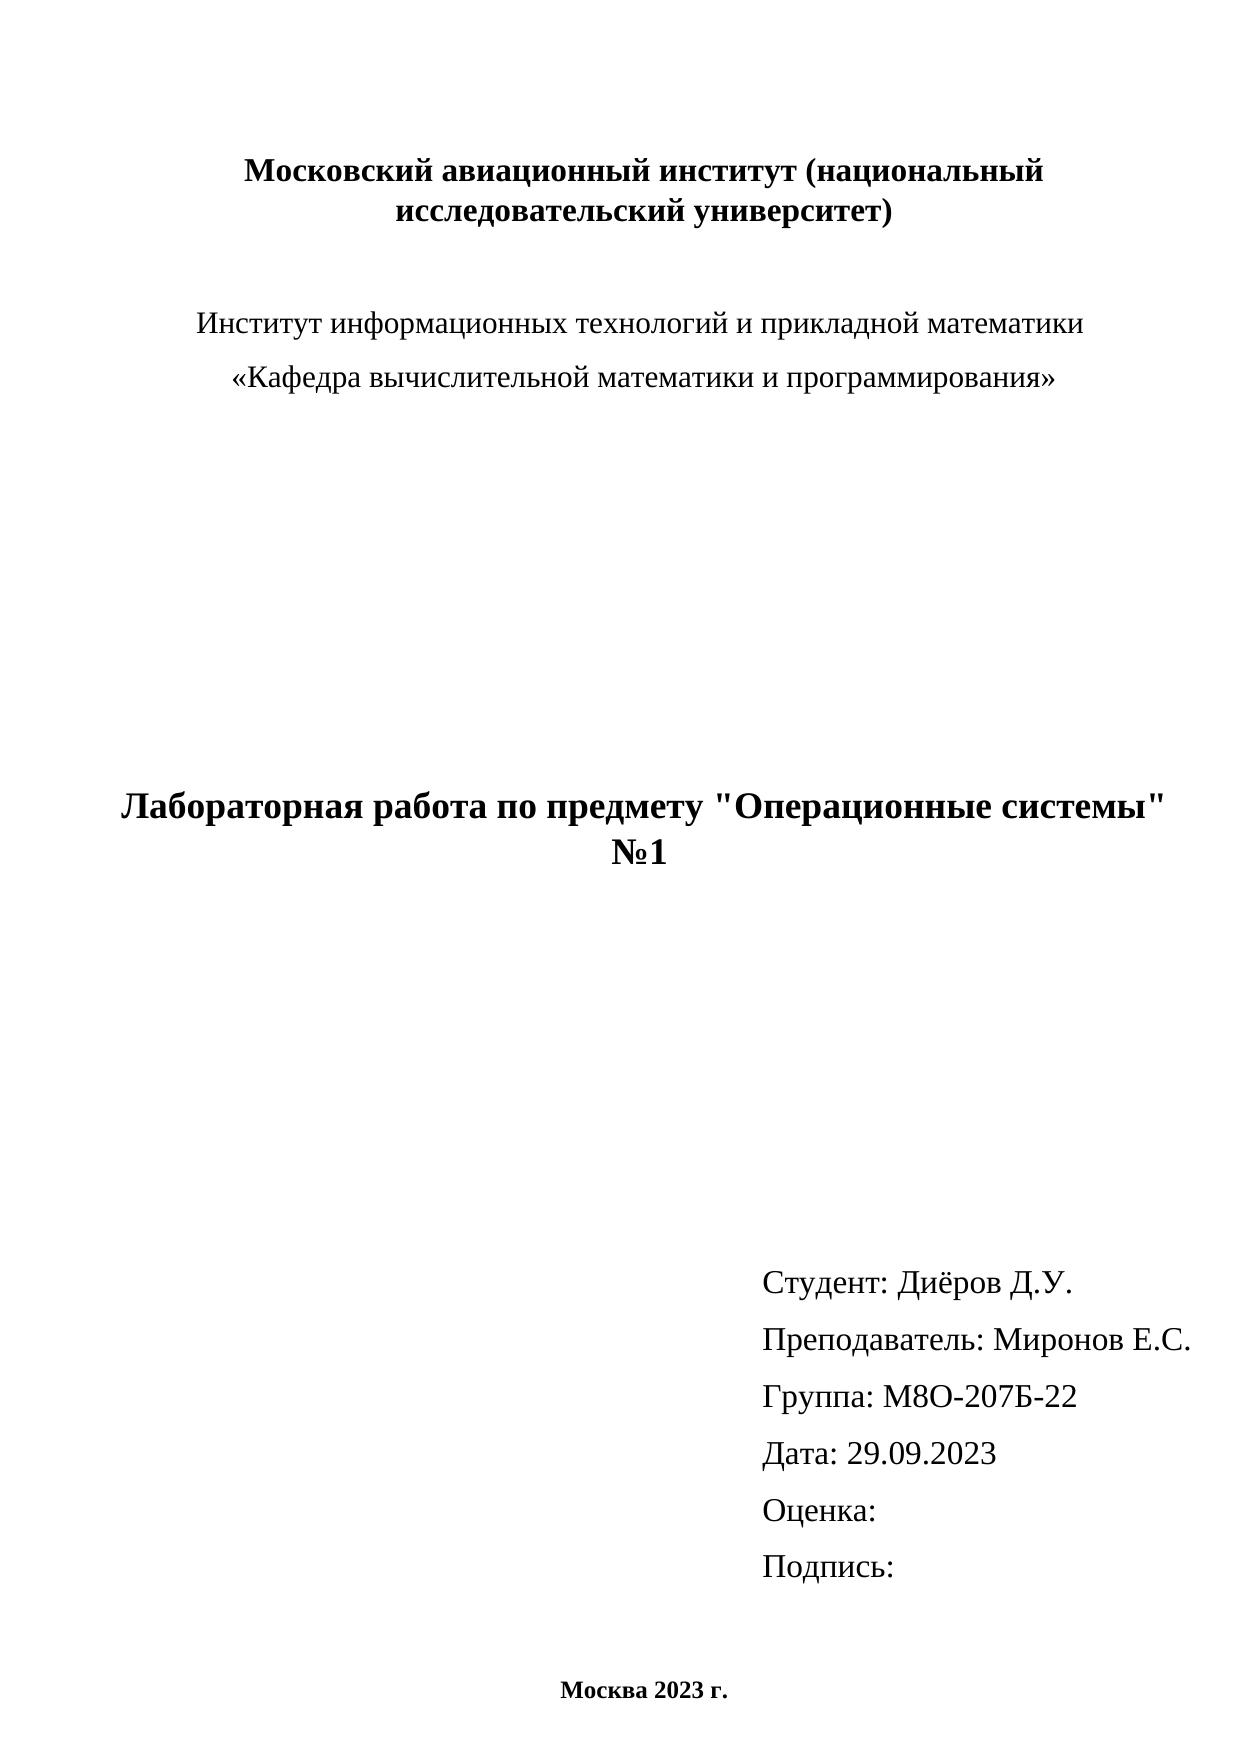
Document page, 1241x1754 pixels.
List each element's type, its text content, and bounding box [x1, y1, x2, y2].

text Московский авиационный институт (национальный исследовательский университет) [112, 150, 1176, 228]
text Студент: Диёров Д.У. [762, 1262, 1223, 1301]
text Институт информационных технологий и прикладной математики [112, 304, 1176, 340]
text Лабораторная работа по предмету "Операционные системы" №1 [112, 784, 1176, 872]
text Преподаватель: Миронов Е.С. [762, 1319, 1223, 1357]
text Подпись: [762, 1547, 1223, 1585]
text Дата: 29.09.2023 [762, 1433, 1223, 1471]
text «Кафедра вычислительной математики и программирования» [112, 358, 1176, 394]
text Оценка: [762, 1490, 1223, 1528]
text Группа: М8О-207Б-22 [762, 1376, 1223, 1414]
